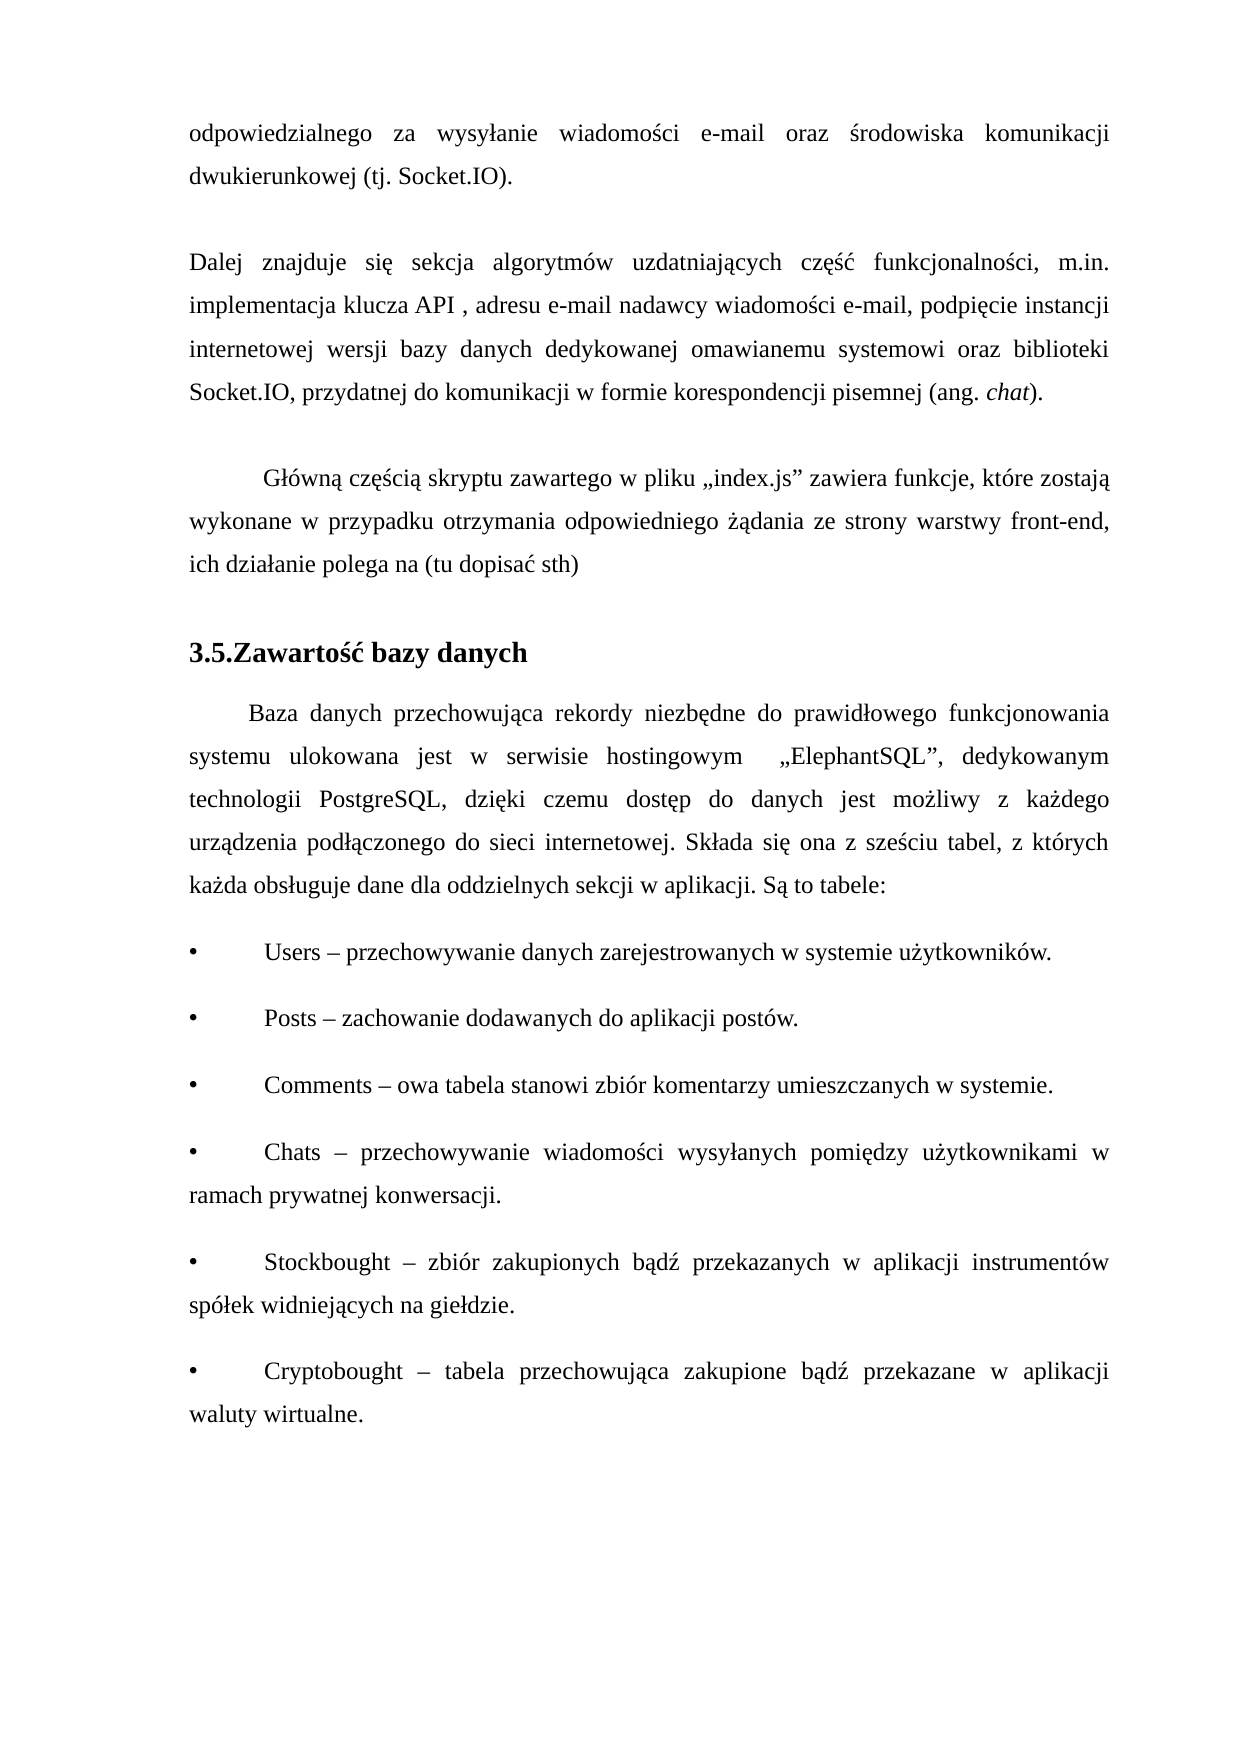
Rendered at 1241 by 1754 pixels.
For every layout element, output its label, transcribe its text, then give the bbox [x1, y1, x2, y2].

text Główną częścią skryptu zawartego w pliku „index.js” zawiera funkcje, które zostają wykonane w przypadku otrzymania odpowiedniego żądania ze strony warstwy front-end, ich działanie polega na (tu dopisać sth) [189, 463, 1110, 578]
text Dalej znajduje się sekcja algorytmów uzdatniających część funkcjonalności, m.in. implementacja klucza API , adresu e-mail nadawcy wiadomości e-mail, podpięcie instancji internetowej wersji bazy danych dedykowanej omawianemu systemowi oraz biblioteki Socket.IO, przydatnej do komunikacji w formie korespondencji pisemnej (ang. chat). [189, 247, 1110, 406]
text 3.5.Zawartość bazy danych [189, 636, 1122, 669]
list Cryptobought – tabela przechowująca zakupione bądź przekazane w aplikacji waluty wirtualne. [189, 1356, 1110, 1428]
list Users – przechowywanie danych zarejestrowanych w systemie użytkowników. [189, 937, 1110, 966]
text Baza danych przechowująca rekordy niezbędne do prawidłowego funkcjonowania systemu ulokowana jest w serwisie hostingowym „ElephantSQL”, dedykowanym technologii PostgreSQL, dzięki czemu dostęp do danych jest możliwy z każdego urządzenia podłączonego do sieci internetowej. Składa się ona z sześciu tabel, z których każda obsługuje dane dla oddzielnych sekcji w aplikacji. Są to tabele: [189, 698, 1110, 899]
list Posts – zachowanie dodawanych do aplikacji postów. [189, 1003, 1110, 1032]
list Chats – przechowywanie wiadomości wysyłanych pomiędzy użytkownikami w ramach prywatnej konwersacji. [189, 1137, 1110, 1209]
list Stockbought – zbiór zakupionych bądź przekazanych w aplikacji instrumentów spółek widniejących na giełdzie. [189, 1247, 1110, 1318]
list Comments – owa tabela stanowi zbiór komentarzy umieszczanych w systemie. [189, 1070, 1110, 1099]
text odpowiedzialnego za wysyłanie wiadomości e-mail oraz środowiska komunikacji dwukierunkowej (tj. Socket.IO). [189, 118, 1110, 190]
